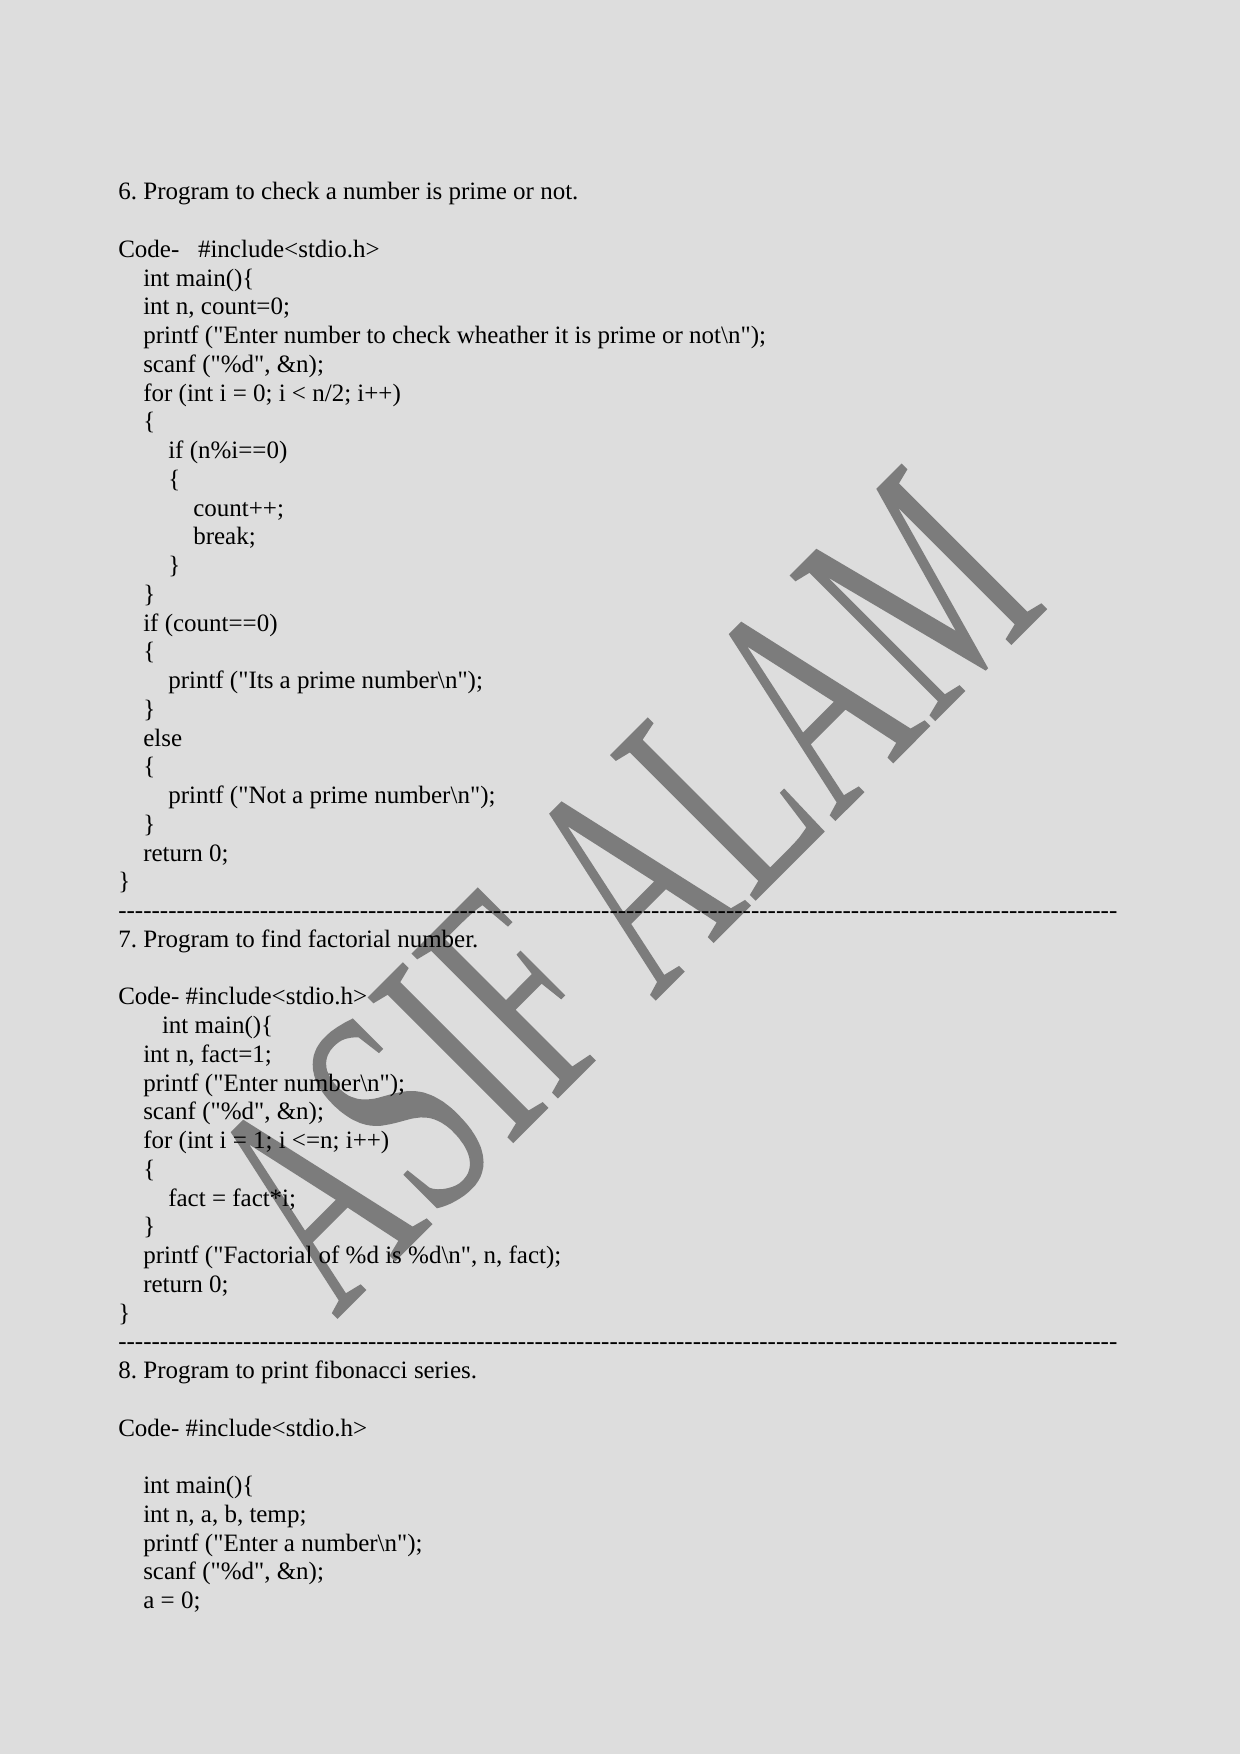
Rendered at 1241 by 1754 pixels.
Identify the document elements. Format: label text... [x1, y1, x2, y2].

text { [118, 464, 900, 493]
text [805, 809, 1122, 838]
text 7. Program to find factorial number. [450, 924, 637, 953]
text fact = fact*i; [346, 1183, 1122, 1211]
text [763, 866, 1122, 895]
text if (count==0) [118, 608, 871, 636]
text int main(){ [118, 1010, 430, 1039]
text [766, 636, 900, 665]
text [923, 550, 968, 579]
text [430, 1010, 518, 1039]
text [300, 1154, 469, 1183]
text [750, 649, 774, 665]
text for (int i = 0; i < n/2; i++) [118, 378, 1122, 406]
text count++; [118, 493, 893, 521]
text { [118, 406, 1122, 435]
text [919, 608, 954, 629]
text [644, 723, 803, 751]
text scanf ("%d", &n); [118, 349, 1122, 378]
text Code- #include<stdio.h> [118, 981, 401, 1010]
text int n, count=0; [118, 291, 1122, 320]
text [858, 694, 1122, 723]
text [662, 890, 673, 895]
text [900, 464, 1122, 493]
text return 0; [118, 1269, 336, 1298]
text [812, 665, 929, 694]
text [971, 636, 1122, 665]
text [392, 1118, 443, 1125]
text [996, 579, 1122, 608]
text [459, 1039, 547, 1068]
text a = 0; [118, 1585, 1122, 1614]
text } [118, 579, 843, 608]
text [779, 694, 832, 723]
text [317, 1211, 395, 1240]
text [488, 981, 523, 999]
text int n, a, b, temp; [118, 1499, 1122, 1528]
text [331, 1269, 1122, 1298]
text [798, 723, 811, 731]
text Code- #include<stdio.h> [118, 1413, 1122, 1441]
text printf ("Enter number\n"); [562, 1068, 1122, 1096]
text fact = fact*i; [118, 1183, 280, 1211]
text [792, 838, 1122, 866]
text [684, 780, 836, 809]
text fact = fact*i; [275, 1183, 334, 1211]
text scanf ("%d", &n); [118, 1096, 363, 1125]
text } [118, 550, 814, 579]
text ------------------------------------------------------------------------------------------------------------------------ [118, 895, 469, 924]
text ------------------------------------------------------------------------------------------------------------------------ [118, 1326, 1122, 1355]
text [655, 751, 821, 780]
text [955, 608, 1014, 636]
text [435, 1096, 515, 1125]
text } [118, 809, 564, 838]
text break; [118, 521, 909, 550]
text Code- #include<stdio.h> [118, 234, 1122, 263]
text [910, 493, 1122, 521]
text printf ("Enter number\n"); [327, 1068, 487, 1096]
text [516, 1096, 1122, 1125]
text printf ("Its a prime number\n"); [118, 665, 766, 694]
text [666, 866, 757, 895]
text [816, 751, 1122, 780]
text [967, 550, 1122, 579]
text [834, 711, 864, 723]
text [576, 809, 714, 838]
text [938, 521, 1122, 550]
text [917, 665, 1122, 694]
text [834, 582, 877, 608]
text [390, 1211, 1122, 1240]
text [1022, 608, 1122, 636]
text [907, 723, 1122, 751]
text [517, 1010, 1122, 1039]
text printf ("Not a prime number\n"); [118, 780, 685, 809]
text printf ("Factorial [118, 1240, 317, 1269]
text printf ("Enter number to check wheather it is prime or not\n"); [118, 320, 1122, 349]
text return 0; [118, 838, 582, 866]
text of %d is %d\n", n, fact); [314, 1240, 1122, 1269]
text [401, 981, 489, 1010]
text printf ("Enter number\n"); [488, 1068, 559, 1096]
text [517, 981, 1122, 1010]
text int main(){ [118, 1470, 1122, 1499]
text [576, 838, 628, 866]
text for (int i = [118, 1125, 244, 1154]
text scanf ("%d", &n); [118, 1556, 1122, 1585]
text [327, 1039, 459, 1068]
text [622, 838, 742, 866]
text printf ("Enter a number\n"); [118, 1528, 1122, 1556]
text { [118, 636, 747, 665]
text [546, 1039, 1122, 1068]
text [713, 809, 805, 838]
text else [118, 723, 641, 751]
text ------------------------------------------------------------------------------------------------------------------------ [487, 895, 619, 924]
text [469, 1125, 1122, 1154]
text [821, 550, 926, 579]
text [860, 608, 925, 636]
text { [118, 751, 656, 780]
text { [118, 1154, 262, 1183]
text ------------------------------------------------------------------------------------------------------------------------ [712, 895, 1122, 924]
text } [118, 1211, 299, 1240]
text int n, fact=1; [118, 1039, 322, 1068]
text 7. Program to find factorial number. [118, 924, 440, 953]
text int main(){ [118, 263, 1122, 291]
text 1; i <=n; i++) [254, 1125, 467, 1154]
text 6. Program to check a number is prime or not. [118, 176, 1122, 205]
text [907, 521, 939, 550]
text 8. Program to print fibonacci series. [118, 1355, 1122, 1384]
text 7. Program to find factorial number. [632, 924, 1122, 953]
text } [118, 1298, 1122, 1326]
text if (n%i==0) [118, 435, 1122, 464]
text [257, 1154, 307, 1183]
text [595, 866, 653, 895]
text [835, 780, 1122, 809]
text [760, 665, 820, 694]
text [888, 636, 974, 665]
text [812, 723, 895, 751]
text [571, 830, 584, 838]
text } [118, 694, 785, 723]
text [293, 1211, 323, 1229]
text [870, 579, 942, 608]
text printf ("Enter number\n"); [118, 1068, 324, 1096]
text [939, 579, 997, 608]
text ------------------------------------------------------------------------------------------------------------------------ [633, 895, 716, 924]
text [478, 1154, 1122, 1183]
text } [118, 866, 600, 895]
text [742, 838, 797, 866]
